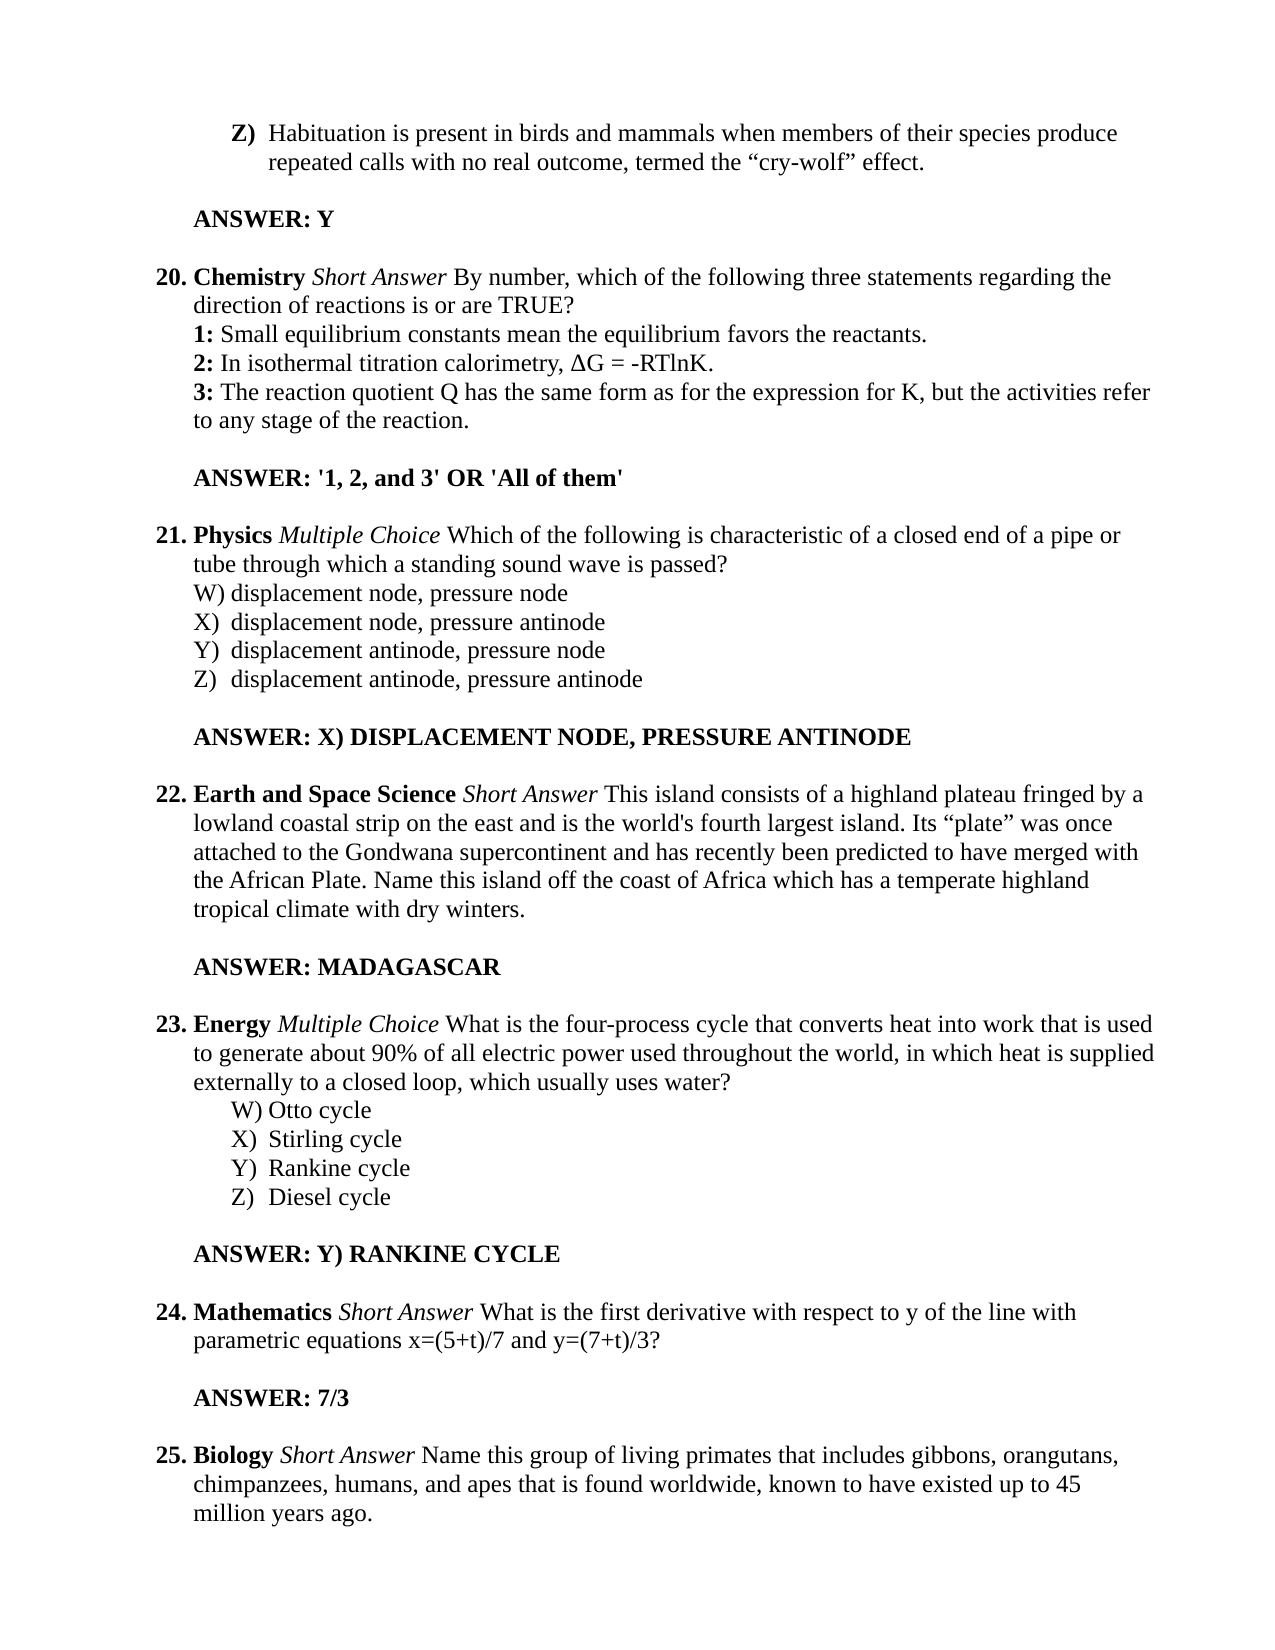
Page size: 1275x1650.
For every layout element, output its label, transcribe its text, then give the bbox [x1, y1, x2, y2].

list ANSWER: X) DISPLACEMENT NODE, PRESSURE ANTINODE [156, 693, 1157, 751]
list Habituation is present in birds and mammals when members of their species produce repeated calls with no real outcome, termed the “cry-wolf” effect. [231, 118, 1157, 176]
list ANSWER: Y) RANKINE CYCLE [156, 1211, 1157, 1297]
list displacement node, pressure antinode [193, 607, 1157, 636]
list Chemistry Short Answer By number, which of the following three statements regarding the direction of reactions is or are TRUE? [156, 262, 1157, 319]
list 1: Small equilibrium constants mean the equilibrium favors the reactants. [156, 319, 1157, 348]
list displacement antinode, pressure antinode [193, 664, 1157, 693]
list Rankine cycle [231, 1153, 1157, 1182]
list Energy Multiple Choice What is the four-process cycle that converts heat into work that is used to generate about 90% of all electric power used throughout the world, in which heat is supplied externally to a closed loop, which usually uses water? [156, 1009, 1157, 1096]
list displacement node, pressure node [193, 578, 1157, 607]
list ANSWER: 7/3 [156, 1354, 1157, 1441]
list ANSWER: MADAGASCAR [156, 923, 1157, 1009]
list Physics Multiple Choice Which of the following is characteristic of a closed end of a pipe or tube through which a standing sound wave is passed? [156, 521, 1157, 578]
list Diesel cycle [231, 1182, 1157, 1211]
list Stirling cycle [231, 1124, 1157, 1153]
list Earth and Space Science Short Answer This island consists of a highland plateau fringed by a lowland coastal strip on the east and is the world's fourth largest island. Its “plate” was once attached to the Gondwana supercontinent and has recently been predicted to have merged with the African Plate. Name this island off the coast of Africa which has a temperate highland tropical climate with dry winters. [156, 779, 1157, 923]
list ANSWER: Y [156, 176, 1157, 262]
list displacement antinode, pressure node [193, 636, 1157, 664]
list Otto cycle [231, 1096, 1157, 1124]
list Mathematics Short Answer What is the first derivative with respect to y of the line with parametric equations x=(5+t)/7 and y=(7+t)/3? [156, 1297, 1157, 1354]
list 3: The reaction quotient Q has the same form as for the expression for K, but the activities refer to any stage of the reaction. ANSWER: '1, 2, and 3' OR 'All of them' [156, 377, 1157, 521]
list Biology Short Answer Name this group of living primates that includes gibbons, orangutans, chimpanzees, humans, and apes that is found worldwide, known to have existed up to 45 million years ago. [156, 1441, 1157, 1527]
list 2: In isothermal titration calorimetry, ΔG = -RTlnK. [156, 348, 1157, 377]
